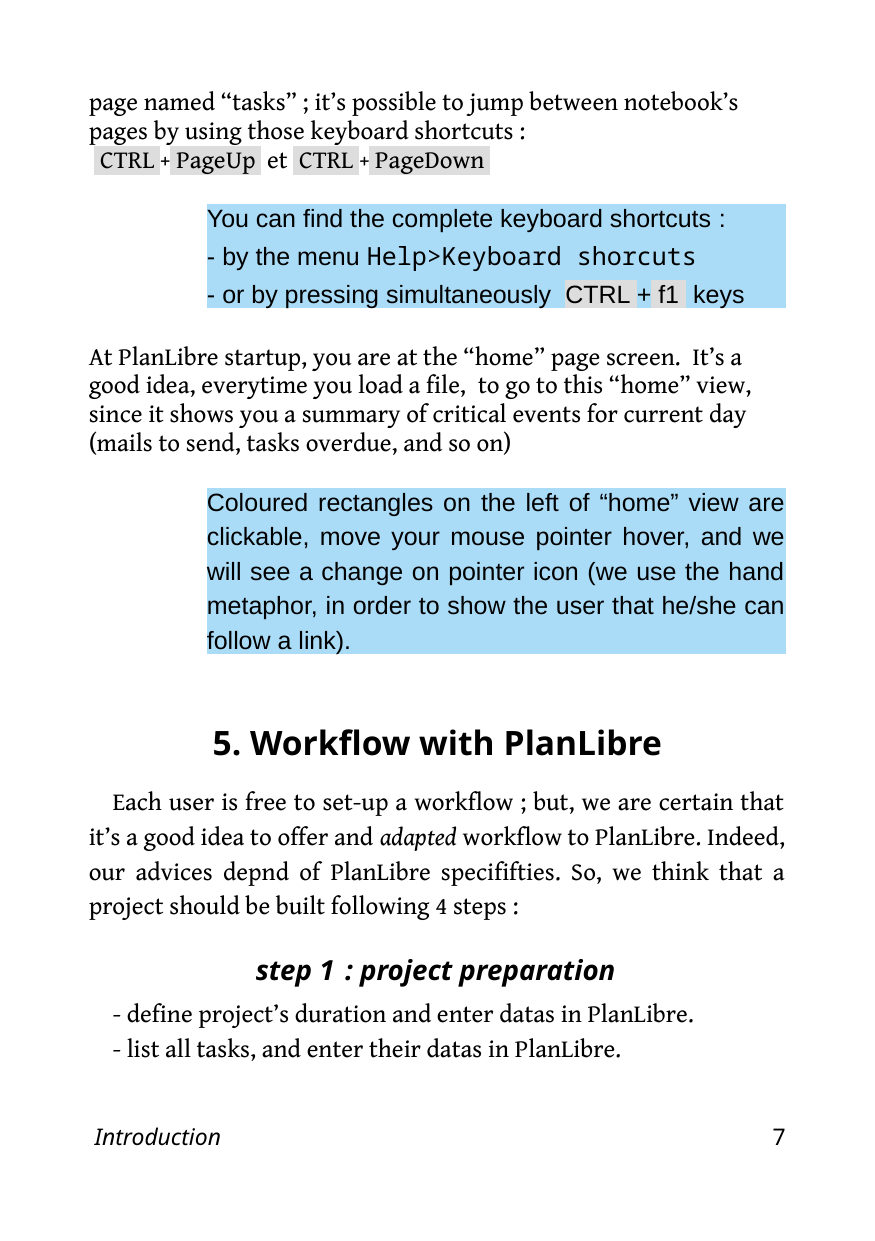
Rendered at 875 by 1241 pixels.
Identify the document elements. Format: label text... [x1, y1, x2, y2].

subtitle step 1 : project preparation [88, 951, 786, 989]
subtitle 5. Workflow with PlanLibre [88, 719, 786, 765]
text At PlanLibre startup, you are at the “home” page screen. It’s a good idea, everytime you load a file, to go to this “home” view, since it shows you a summary of critical events for current day (mails to send, tasks overdue, and so on) [88, 343, 786, 459]
text - by the menu Help>Keyboard shorcuts [207, 239, 786, 273]
text - define project’s duration and enter datas in PlanLibre. [88, 1001, 786, 1029]
text - list all tasks, and enter their datas in PlanLibre. [88, 1035, 786, 1064]
text You can find the complete keyboard shortcuts : [207, 204, 786, 233]
text - or by pressing simultaneously CTRL + f1 keys [207, 280, 786, 308]
text Each user is free to set-up a workflow ; but, we are certain that it’s a good idea to offer and adapted workflow to PlanLibre. Indeed, our advices depnd of PlanLibre specififties. So, we think that a project should be built following 4 steps : [88, 789, 786, 922]
text Coloured rectangles on the left of “home” view are clickable, move your mouse pointer hover, and we will see a change on pointer icon (we use the hand metaphor, in order to show the user that he/she can follow a link). [207, 488, 786, 654]
text page named “tasks” ; it’s possible to jump between notebook’s pages by using those keyboard shortcuts : [88, 88, 786, 146]
text CTRL + PageUp et CTRL + PageDown [88, 146, 786, 175]
